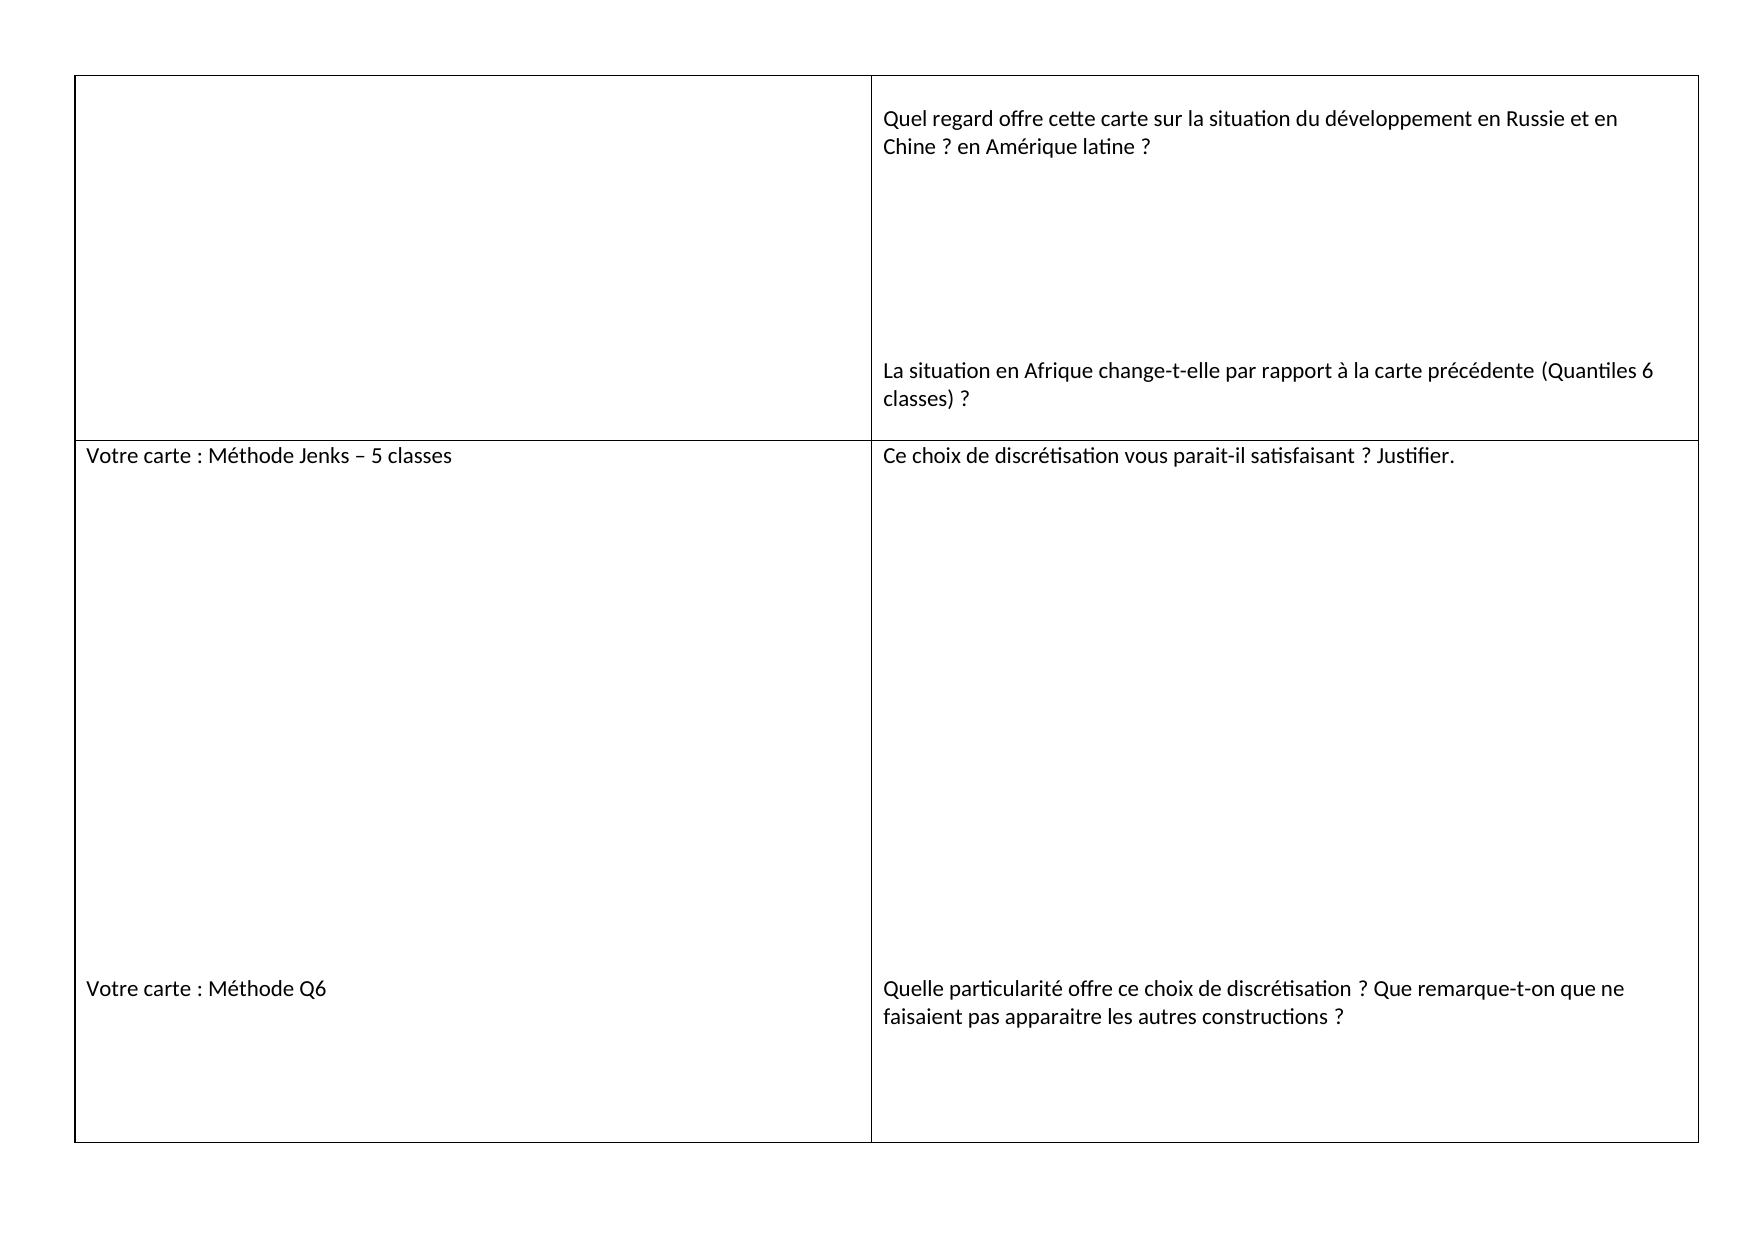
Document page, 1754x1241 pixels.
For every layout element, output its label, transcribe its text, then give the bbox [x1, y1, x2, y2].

table_cell [76, 76, 871, 440]
table_cell Quel regard offre cette carte sur la situation du développement en Russie et en Chine ? en Amérique latine ? La situation en Afrique change-t-elle par rapport à la carte précédente (Quantiles 6 classes) ? [872, 76, 1698, 440]
table_cell Ce choix de discrétisation vous parait-il satisfaisant ? Justifier. Quelle particularité offre ce choix de discrétisation ? Que remarque-t-on que ne faisaient pas apparaitre les autres constructions ? [872, 441, 1698, 1142]
table_cell Votre carte : Méthode Jenks – 5 classes Votre carte : Méthode Q6 [76, 441, 871, 1142]
